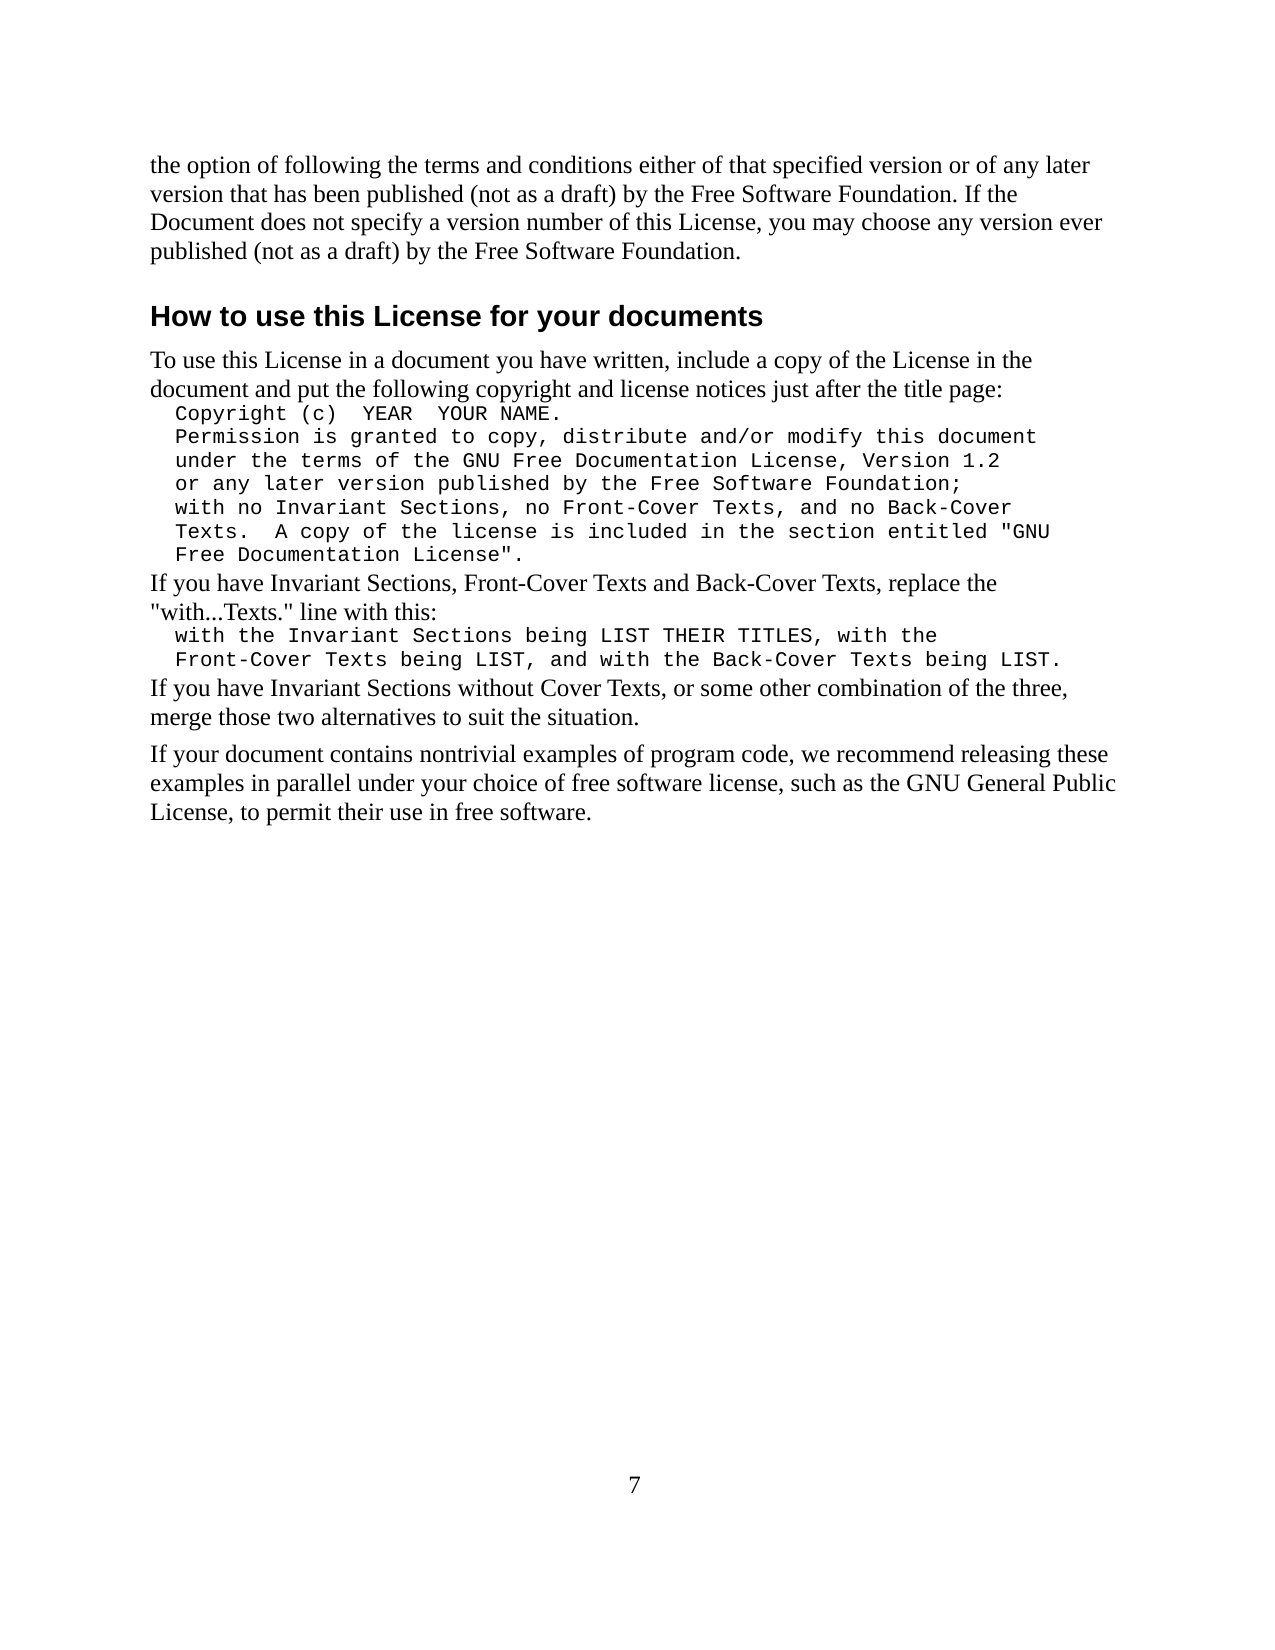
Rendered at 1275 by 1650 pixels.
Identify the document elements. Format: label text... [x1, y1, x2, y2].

text If you have Invariant Sections without Cover Texts, or some other combination of the three, merge those two alternatives to suit the situation. [150, 673, 1125, 730]
text the option of following the terms and conditions either of that specified version or of any later version that has been published (not as a draft) by the Free Software Foundation. If the Document does not specify a version number of this License, you may choose any version ever published (not as a draft) by the Free Software Foundation. [150, 150, 1125, 265]
text or any later version published by the Free Software Foundation; [150, 473, 1125, 497]
text If you have Invariant Sections, Front-Cover Texts and Back-Cover Texts, replace the "with...Texts." line with this: [150, 568, 1125, 626]
text with the Invariant Sections being LIST THEIR TITLES, with the [150, 626, 1125, 649]
text Copyright (c) YEAR YOUR NAME. [150, 402, 1125, 426]
subtitle How to use this License for your documents [150, 299, 1125, 332]
text under the terms of the GNU Free Documentation License, Version 1.2 [150, 450, 1125, 473]
text Permission is granted to copy, distribute and/or modify this document [150, 426, 1125, 450]
text Free Documentation License". [150, 544, 1125, 568]
text with no Invariant Sections, no Front-Cover Texts, and no Back-Cover [150, 497, 1125, 521]
text Texts. A copy of the license is included in the section entitled "GNU [150, 521, 1125, 544]
text Front-Cover Texts being LIST, and with the Back-Cover Texts being LIST. [150, 649, 1125, 673]
text To use this License in a document you have written, include a copy of the License in the document and put the following copyright and license notices just after the title page: [150, 345, 1125, 402]
text If your document contains nontrivial examples of program code, we recommend releasing these examples in parallel under your choice of free software license, such as the GNU General Public License, to permit their use in free software. [150, 739, 1125, 826]
